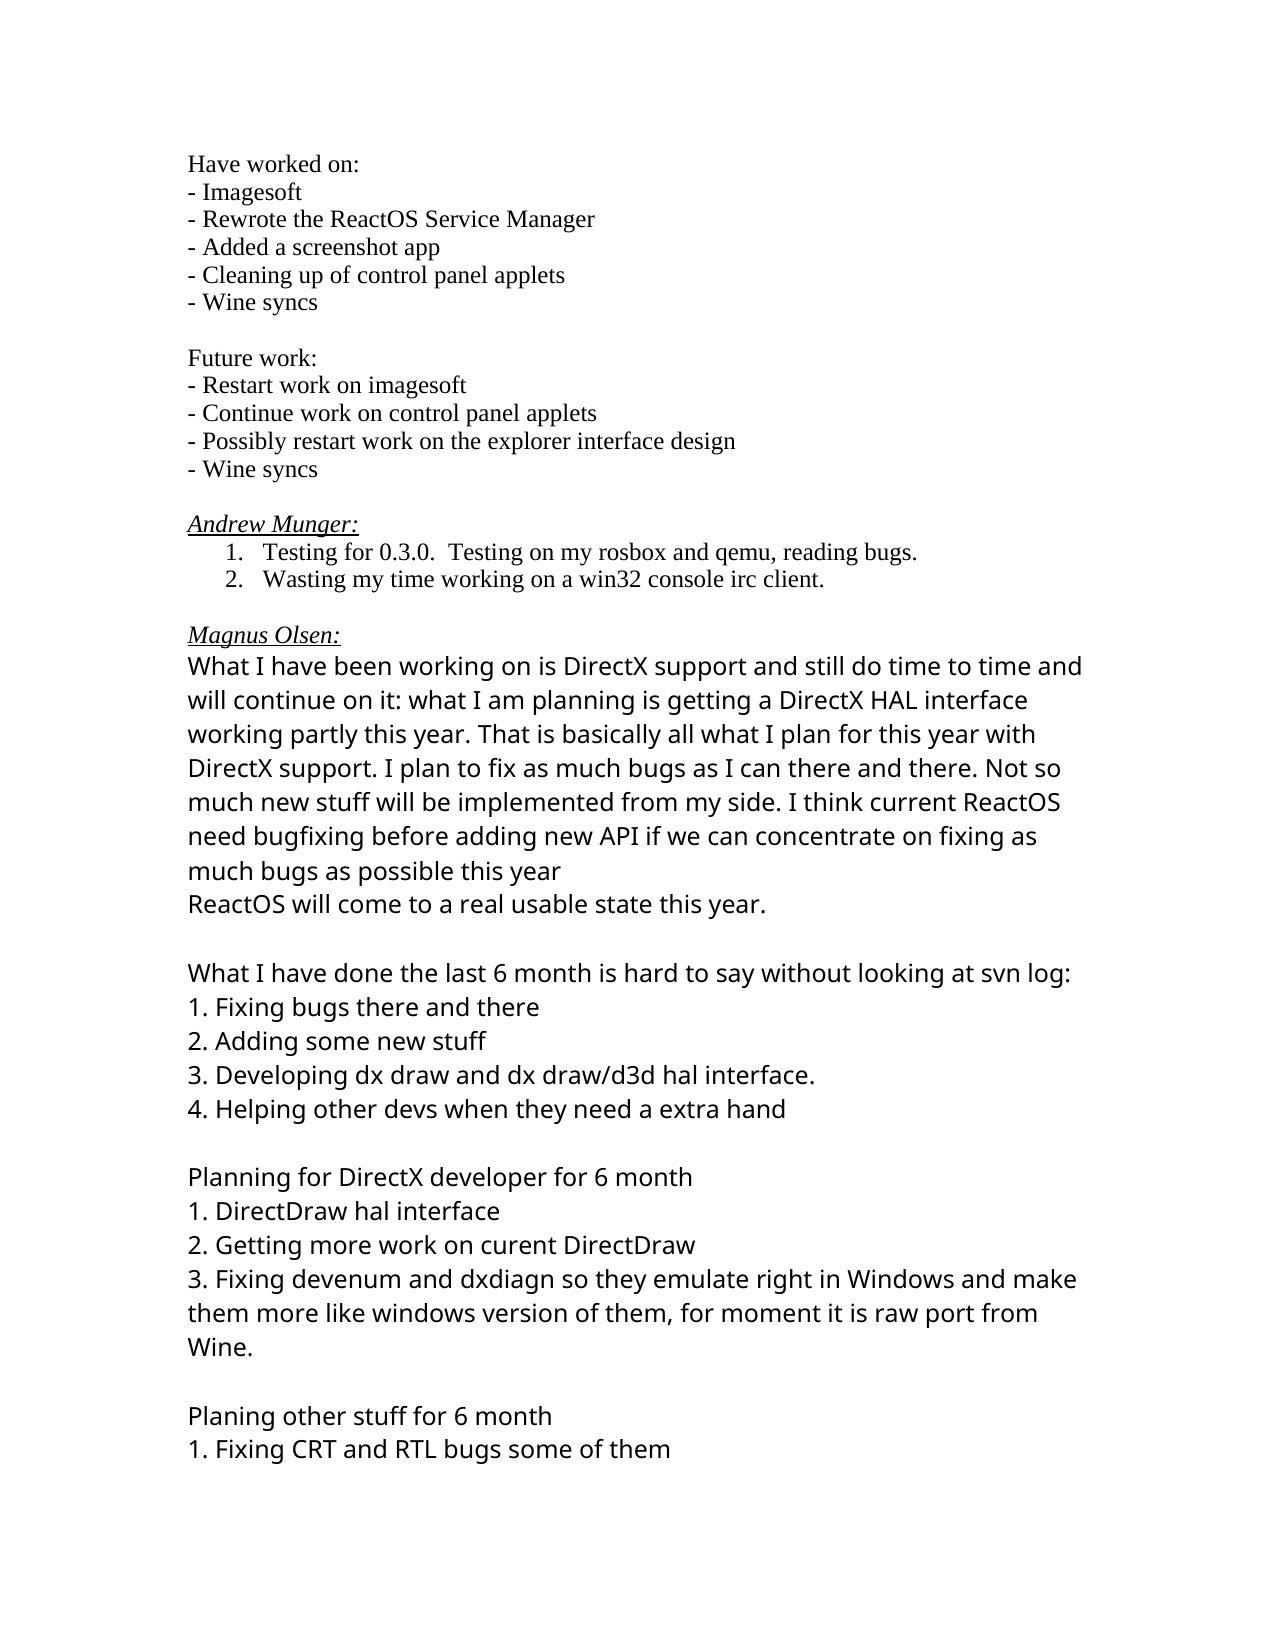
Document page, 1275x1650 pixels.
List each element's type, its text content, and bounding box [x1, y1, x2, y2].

text 3. Developing dx draw and dx draw/d3d hal interface. [187, 1057, 1087, 1092]
text What I have done the last 6 month is hard to say without looking at svn log: [187, 955, 1087, 989]
list Testing for 0.3.0. Testing on my rosbox and qemu, reading bugs. [225, 538, 1087, 566]
text Magnus Olsen: [187, 621, 1087, 649]
text Future work: [187, 344, 1087, 372]
text 4. Helping other devs when they need a extra hand [187, 1092, 1087, 1126]
text 3. Fixing devenum and dxdiagn so they emulate right in Windows and make them more like windows version of them, for moment it is raw port from Wine. [187, 1262, 1087, 1364]
text 1. Fixing bugs there and there [187, 989, 1087, 1023]
text - Continue work on control panel applets [187, 399, 1087, 427]
text 2. Getting more work on curent DirectDraw [187, 1228, 1087, 1262]
text Planning for DirectX developer for 6 month [187, 1160, 1087, 1194]
text - Wine syncs [187, 288, 1087, 316]
text What I have been working on is DirectX support and still do time to time and will continue on it: what I am planning is getting a DirectX HAL interface working partly this year. That is basically all what I plan for this year with DirectX support. I plan to fix as much bugs as I can there and there. Not so much new stuff will be implemented from my side. I think current ReactOS need bugfixing before adding new API if we can concentrate on fixing as much bugs as possible this year [187, 649, 1087, 887]
text Planing other stuff for 6 month [187, 1398, 1087, 1432]
text 2. Adding some new stuff [187, 1023, 1087, 1057]
text - Wine syncs [187, 455, 1087, 482]
text - Restart work on imagesoft [187, 372, 1087, 399]
text - Imagesoft [187, 178, 1087, 205]
text - Added a screenshot app [187, 233, 1087, 261]
text 1. Fixing CRT and RTL bugs some of them [187, 1432, 1087, 1466]
text - Rewrote the ReactOS Service Manager [187, 205, 1087, 233]
text - Cleaning up of control panel applets [187, 261, 1087, 288]
text - Possibly restart work on the explorer interface design [187, 427, 1087, 455]
text Have worked on: [187, 150, 1087, 178]
text 1. DirectDraw hal interface [187, 1194, 1087, 1228]
text ReactOS will come to a real usable state this year. [187, 887, 1087, 921]
text Andrew Munger: [187, 510, 1087, 538]
list Wasting my time working on a win32 console irc client. [225, 566, 1087, 593]
